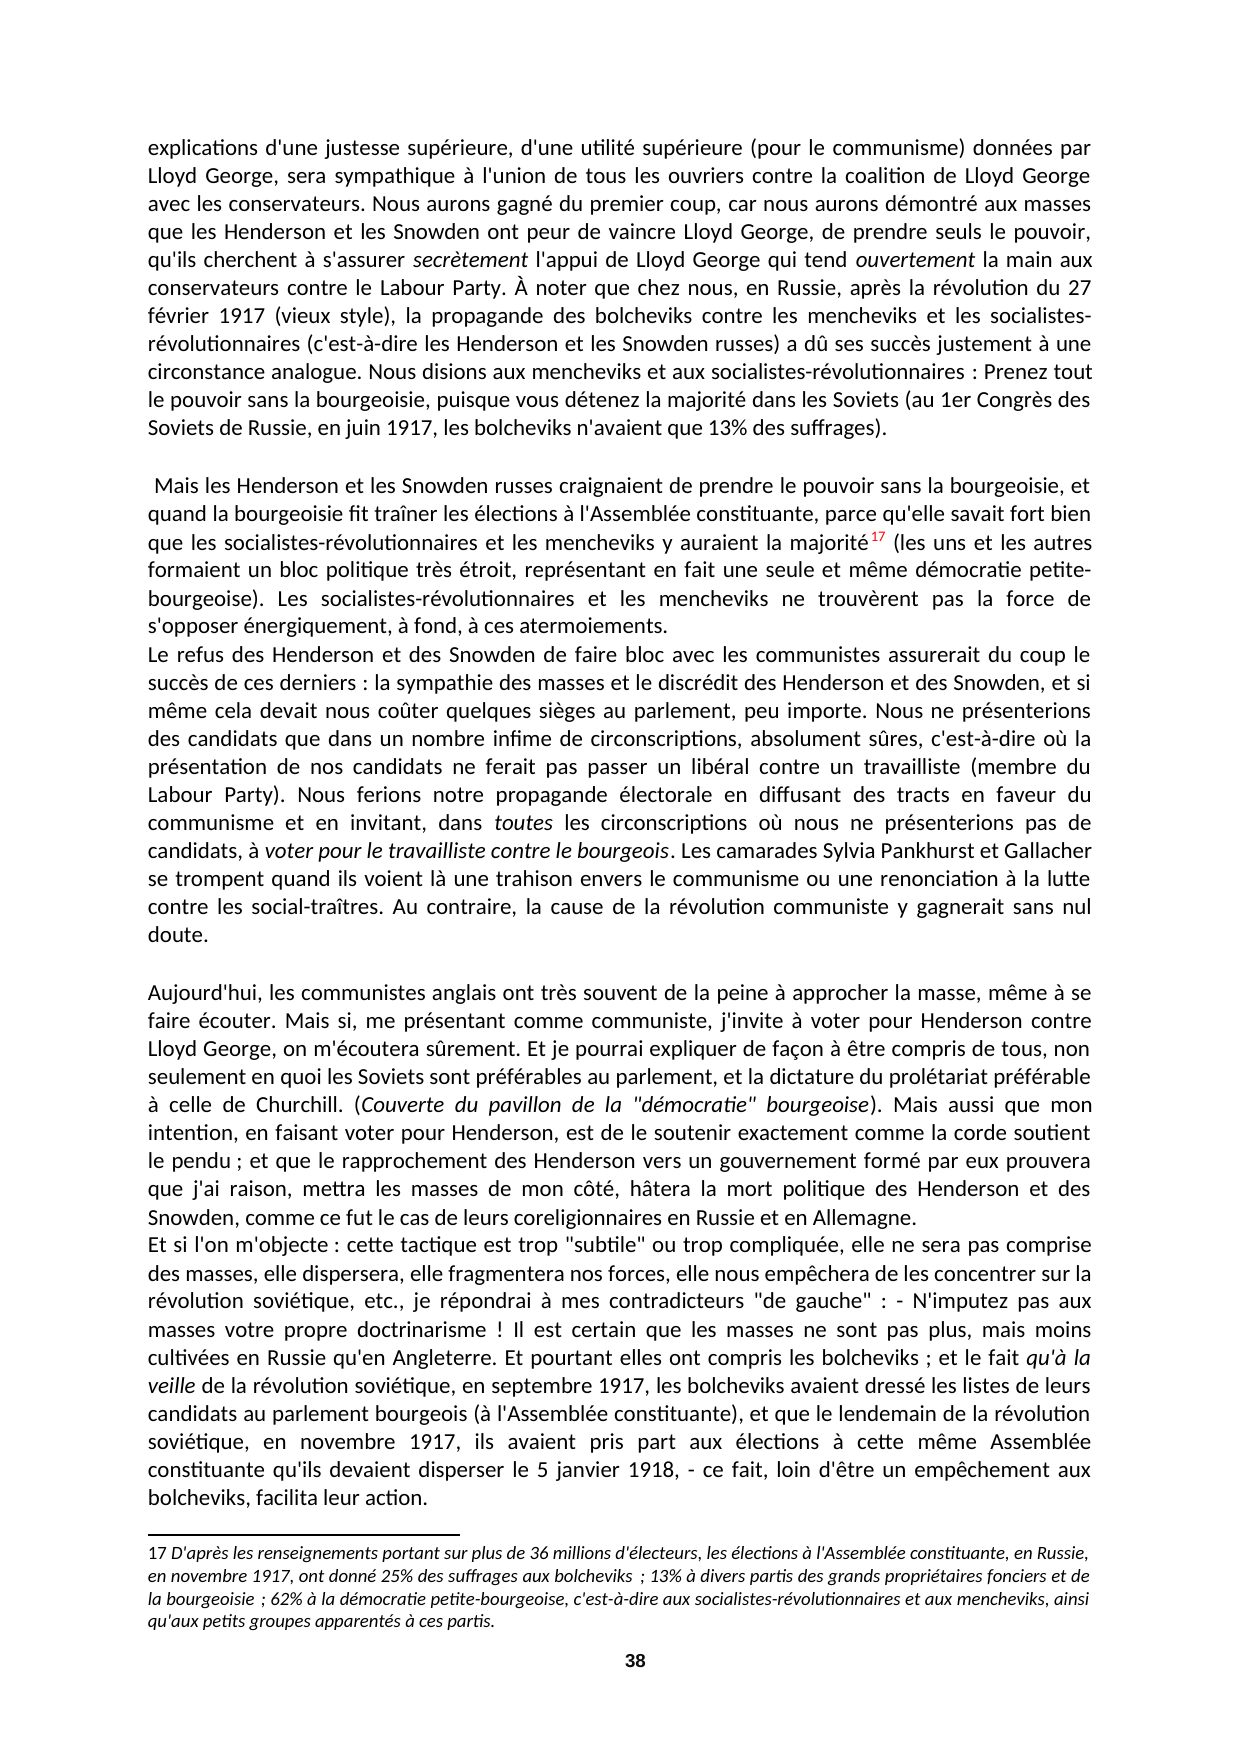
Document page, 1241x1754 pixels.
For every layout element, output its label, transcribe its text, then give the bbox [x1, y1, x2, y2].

text explications d'une justesse supérieure, d'une utilité supérieure (pour le communisme) données par Lloyd George, sera sympathique à l'union de tous les ouvriers contre la coalition de Lloyd George avec les conservateurs. Nous aurons gagné du premier coup, car nous aurons démontré aux masses que les Henderson et les Snowden ont peur de vaincre Lloyd George, de prendre seuls le pouvoir, qu'ils cherchent à s'assurer secrètement l'appui de Lloyd George qui tend ouvertement la main aux conservateurs contre le Labour Party. À noter que chez nous, en Russie, après la révolution du 27 février 1917 (vieux style), la propagande des bolcheviks contre les mencheviks et les socialistes-révolutionnaires (c'est-à-dire les Henderson et les Snowden russes) a dû ses succès justement à une circonstance analogue. Nous disions aux mencheviks et aux socialistes-révolutionnaires : Prenez tout le pouvoir sans la bourgeoisie, puisque vous détenez la majorité dans les Soviets (au 1er Congrès des Soviets de Russie, en juin 1917, les bolcheviks n'avaient que 13% des suffrages). [148, 133, 1093, 441]
text Mais les Henderson et les Snowden russes craignaient de prendre le pouvoir sans la bourgeoisie, et quand la bourgeoisie fit traîner les élections à l'Assemblée constituante, parce qu'elle savait fort bien que les socialistes-révolutionnaires et les mencheviks y auraient la majorité (les uns et les autres formaient un bloc politique très étroit, représentant en fait une seule et même démocratie petite-bourgeoise). Les socialistes-révolutionnaires et les mencheviks ne trouvèrent pas la force de s'opposer énergiquement, à fond, à ces atermoiements. [148, 472, 1093, 640]
text D'après les renseignements portant sur plus de 36 millions d'électeurs, les élections à l'Assemblée constituante, en Russie, en novembre 1917, ont donné 25% des suffrages aux bolcheviks ; 13% à divers partis des grands propriétaires fonciers et de la bourgeoisie ; 62% à la démocratie petite-bourgeoise, c'est-à-dire aux socialistes-révolutionnaires et aux mencheviks, ainsi qu'aux petits groupes apparentés à ces partis. [148, 1541, 1093, 1632]
text Aujourd'hui, les communistes anglais ont très souvent de la peine à approcher la masse, même à se faire écouter. Mais si, me présentant comme communiste, j'invite à voter pour Henderson contre Lloyd George, on m'écoutera sûrement. Et je pourrai expliquer de façon à être compris de tous, non seulement en quoi les Soviets sont préférables au parlement, et la dictature du prolétariat préférable à celle de Churchill. (Couverte du pavillon de la "démocratie" bourgeoise). Mais aussi que mon intention, en faisant voter pour Henderson, est de le soutenir exactement comme la corde soutient le pendu ; et que le rapprochement des Henderson vers un gouvernement formé par eux prouvera que j'ai raison, mettra les masses de mon côté, hâtera la mort politique des Henderson et des Snowden, comme ce fut le cas de leurs coreligionnaires en Russie et en Allemagne. [148, 978, 1093, 1231]
text Et si l'on m'objecte : cette tactique est trop "subtile" ou trop compliquée, elle ne sera pas comprise des masses, elle dispersera, elle fragmentera nos forces, elle nous empêchera de les concentrer sur la révolution soviétique, etc., je répondrai à mes contradicteurs "de gauche" : - N'imputez pas aux masses votre propre doctrinarisme ! Il est certain que les masses ne sont pas plus, mais moins cultivées en Russie qu'en Angleterre. Et pourtant elles ont compris les bolcheviks ; et le fait qu'à la veille de la révolution soviétique, en septembre 1917, les bolcheviks avaient dressé les listes de leurs candidats au parlement bourgeois (à l'Assemblée constituante), et que le lendemain de la révolution soviétique, en novembre 1917, ils avaient pris part aux élections à cette même Assemblée constituante qu'ils devaient disperser le 5 janvier 1918, - ce fait, loin d'être un empêchement aux bolcheviks, facilita leur action. [148, 1231, 1093, 1511]
text Le refus des Henderson et des Snowden de faire bloc avec les communistes assurerait du coup le succès de ces derniers : la sympathie des masses et le discrédit des Henderson et des Snowden, et si même cela devait nous coûter quelques sièges au parlement, peu importe. Nous ne présenterions des candidats que dans un nombre infime de circonscriptions, absolument sûres, c'est-à-dire où la présentation de nos candidats ne ferait pas passer un libéral contre un travailliste (membre du Labour Party). Nous ferions notre propagande électorale en diffusant des tracts en faveur du communisme et en invitant, dans toutes les circonscriptions où nous ne présenterions pas de candidats, à voter pour le travailliste contre le bourgeois. Les camarades Sylvia Pankhurst et Gallacher se trompent quand ils voient là une trahison envers le communisme ou une renonciation à la lutte contre les social-traîtres. Au contraire, la cause de la révolution communiste y gagnerait sans nul doute. [148, 640, 1093, 948]
